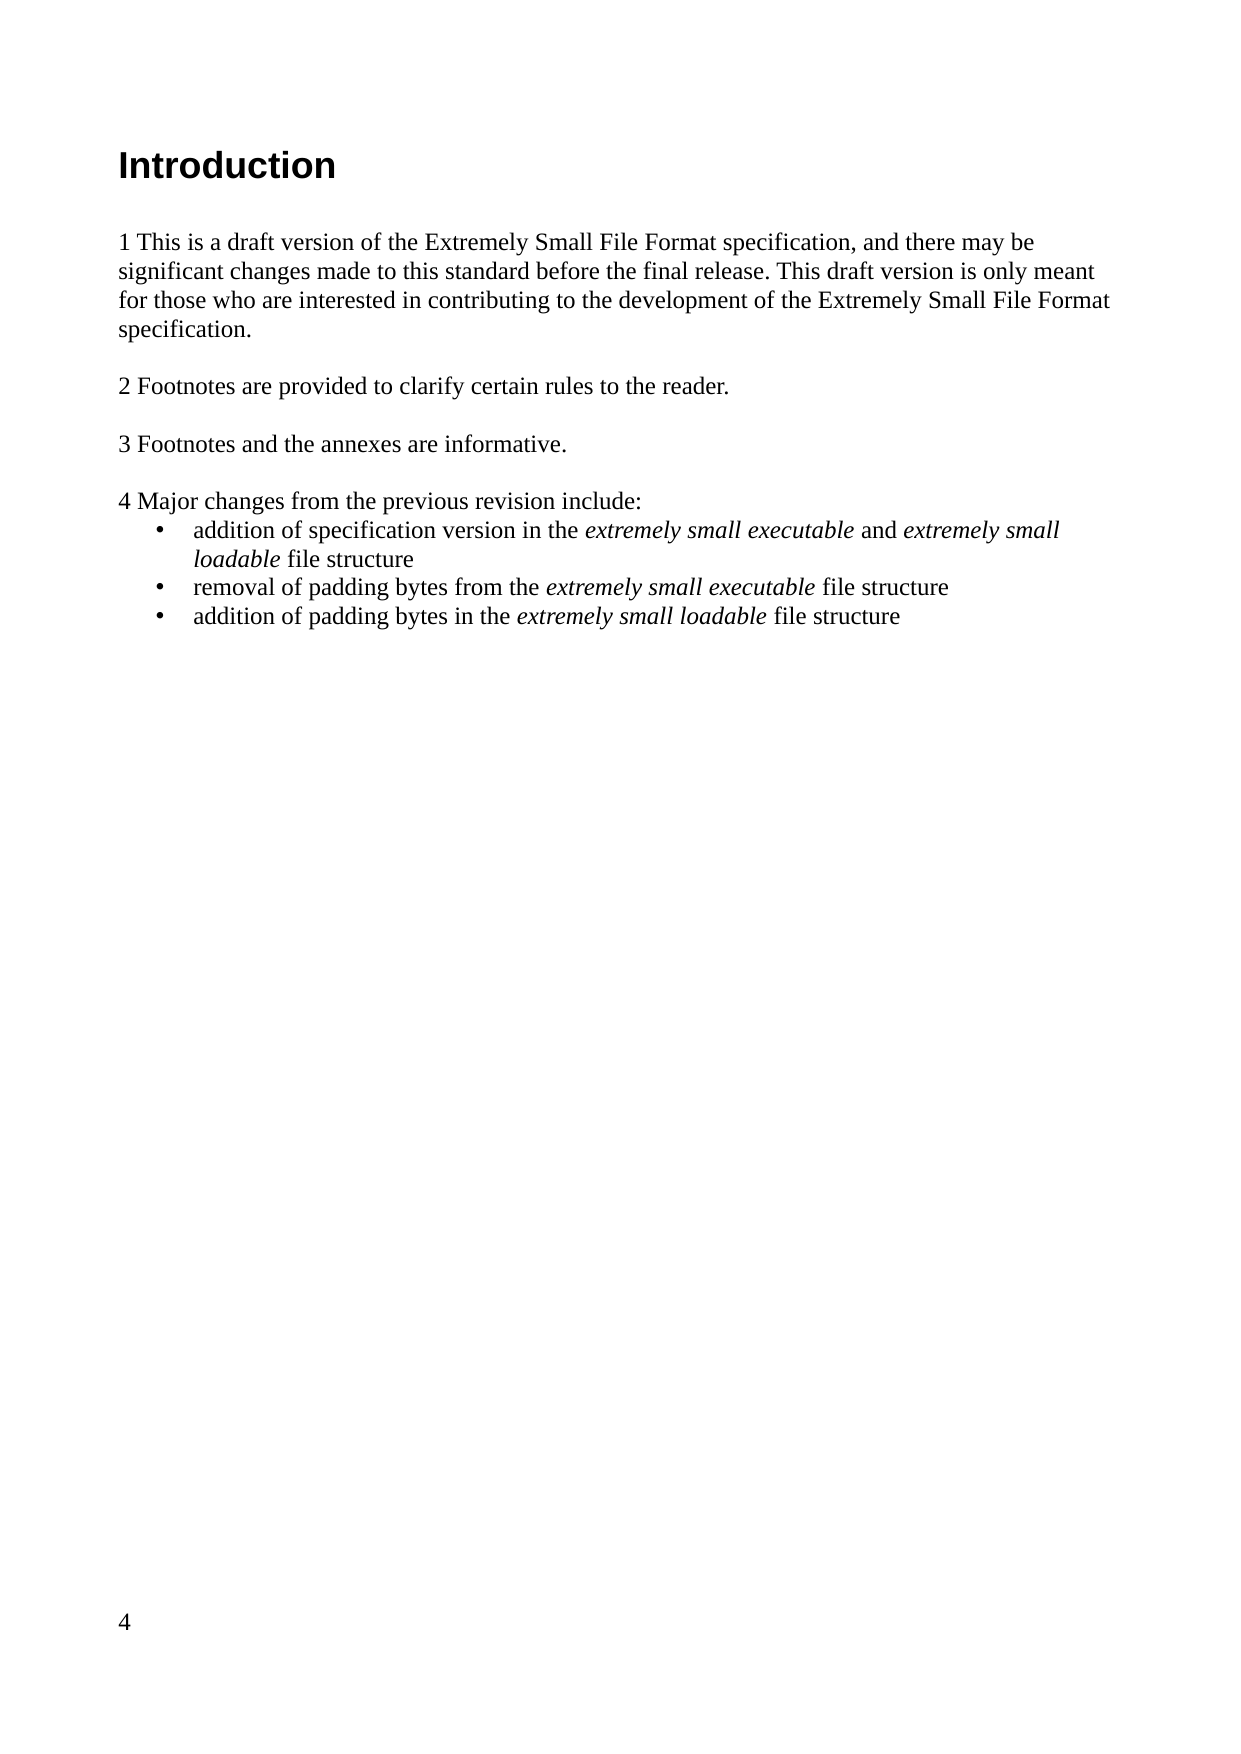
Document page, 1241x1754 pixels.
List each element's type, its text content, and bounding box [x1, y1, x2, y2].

text 4 Major changes from the previous revision include: [118, 486, 1122, 515]
list addition of specification version in the extremely small executable and extremely small loadable file structure [156, 515, 1122, 572]
text 1 This is a draft version of the Extremely Small File Format specification, and there may be significant changes made to this standard before the final release. This draft version is only meant for those who are interested in contributing to the development of the Extremely Small File Format specification. [118, 227, 1122, 342]
text 3 Footnotes and the annexes are informative. [118, 429, 1122, 457]
list removal of padding bytes from the extremely small executable file structure [156, 572, 1122, 601]
text 2 Footnotes are provided to clarify certain rules to the reader. [118, 371, 1122, 400]
list addition of padding bytes in the extremely small loadable file structure [156, 601, 1122, 630]
subtitle Introduction [118, 143, 1122, 186]
